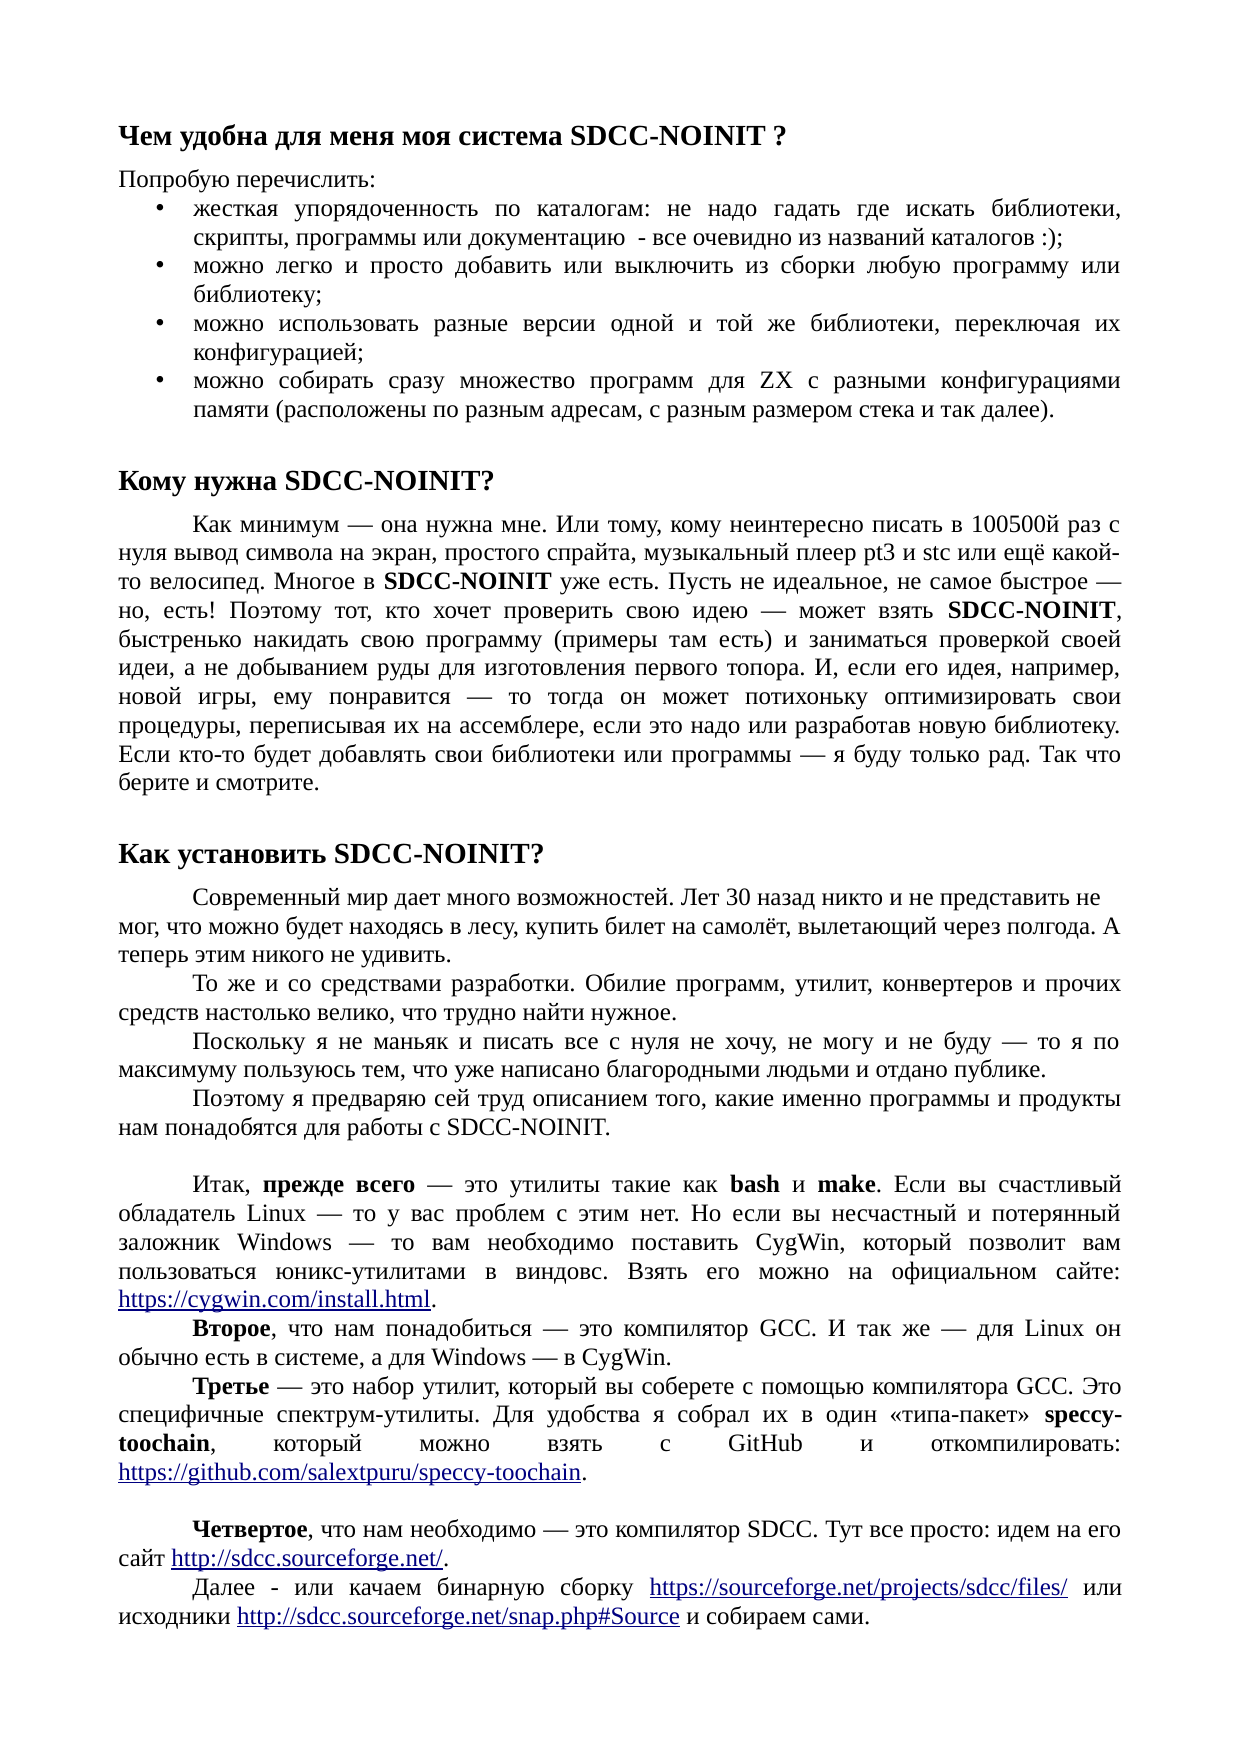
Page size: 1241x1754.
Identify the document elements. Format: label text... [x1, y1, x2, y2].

list можно собирать сразу множество программ для ZX с разными конфигурациями памяти (расположены по разным адресам, с разным размером стека и так далее). [156, 365, 1122, 423]
text Попробую перечислить: [118, 164, 1122, 193]
text То же и со средствами разработки. Обилие программ, утилит, конвертеров и прочих средств настолько велико, что трудно найти нужное. [118, 968, 1122, 1026]
text Четвертое, что нам необходимо — это компилятор SDCC. Тут все просто: идем на его сайт http://sdcc.sourceforge.net/. [118, 1514, 1122, 1572]
list можно использовать разные версии одной и той же библиотеки, переключая их конфигурацией; [156, 308, 1122, 365]
text Поэтому я предваряю сей труд описанием того, какие именно программы и продукты нам понадобятся для работы с SDCC-NOINIT. [118, 1083, 1122, 1141]
text Поскольку я не маньяк и писать все с нуля не хочу, не могу и не буду — то я по максимуму пользуюсь тем, что уже написано благородными людьми и отдано публике. [118, 1026, 1122, 1083]
text Как минимум — она нужна мне. Или тому, кому неинтересно писать в 100500й раз с нуля вывод символа на экран, простого спрайта, музыкальный плеер pt3 и stc или ещё какой-то велосипед. Многое в SDCC-NOINIT уже есть. Пусть не идеальное, не самое быстрое — но, есть! Поэтому тот, кто хочет проверить свою идею — может взять SDCC-NOINIT, быстренько накидать свою программу (примеры там есть) и заниматься проверкой своей идеи, а не добыванием руды для изготовления первого топора. И, если его идея, например, новой игры, ему понравится — то тогда он может потихоньку оптимизировать свои процедуры, переписывая их на ассемблере, если это надо или разработав новую библиотеку. Если кто-то будет добавлять свои библиотеки или программы — я буду только рад. Так что берите и смотрите. [118, 509, 1122, 796]
text Второе, что нам понадобиться — это компилятор GCC. И так же — для Linux он обычно есть в системе, а для Windows — в CygWin. [118, 1313, 1122, 1371]
subtitle Кому нужна SDCC-NOINIT? [118, 463, 1122, 496]
text Третье — это набор утилит, который вы соберете с помощью компилятора GCC. Это специфичные спектрум-утилиты. Для удобства я собрал их в один «типа-пакет» speccy-toochain, который можно взять с GitHub и откомпилировать: https://github.com/salextpuru/speccy-toochain. [118, 1371, 1122, 1486]
subtitle Как установить SDCC-NOINIT? [118, 836, 1122, 869]
list можно легко и просто добавить или выключить из сборки любую программу или библиотеку; [156, 250, 1122, 308]
subtitle Чем удобна для меня моя система SDCC-NOINIT ? [118, 118, 1122, 152]
text Далее - или качаем бинарную сборку https://sourceforge.net/projects/sdcc/files/ или исходники http://sdcc.sourceforge.net/snap.php#Source и собираем сами. [118, 1572, 1122, 1629]
text Итак, прежде всего — это утилиты такие как bash и make. Если вы счастливый обладатель Linux — то у вас проблем с этим нет. Но если вы несчастный и потерянный заложник Windows — то вам необходимо поставить CygWin, который позволит вам пользоваться юникс-утилитами в виндовс. Взять его можно на официальном сайте: https://cygwin.com/install.html. [118, 1169, 1122, 1313]
text Современный мир дает много возможностей. Лет 30 назад никто и не представить не мог, что можно будет находясь в лесу, купить билет на самолёт, вылетающий через полгода. А теперь этим никого не удивить. [118, 882, 1122, 968]
list жесткая упорядоченность по каталогам: не надо гадать где искать библиотеки, скрипты, программы или документацию - все очевидно из названий каталогов :); [156, 193, 1122, 250]
